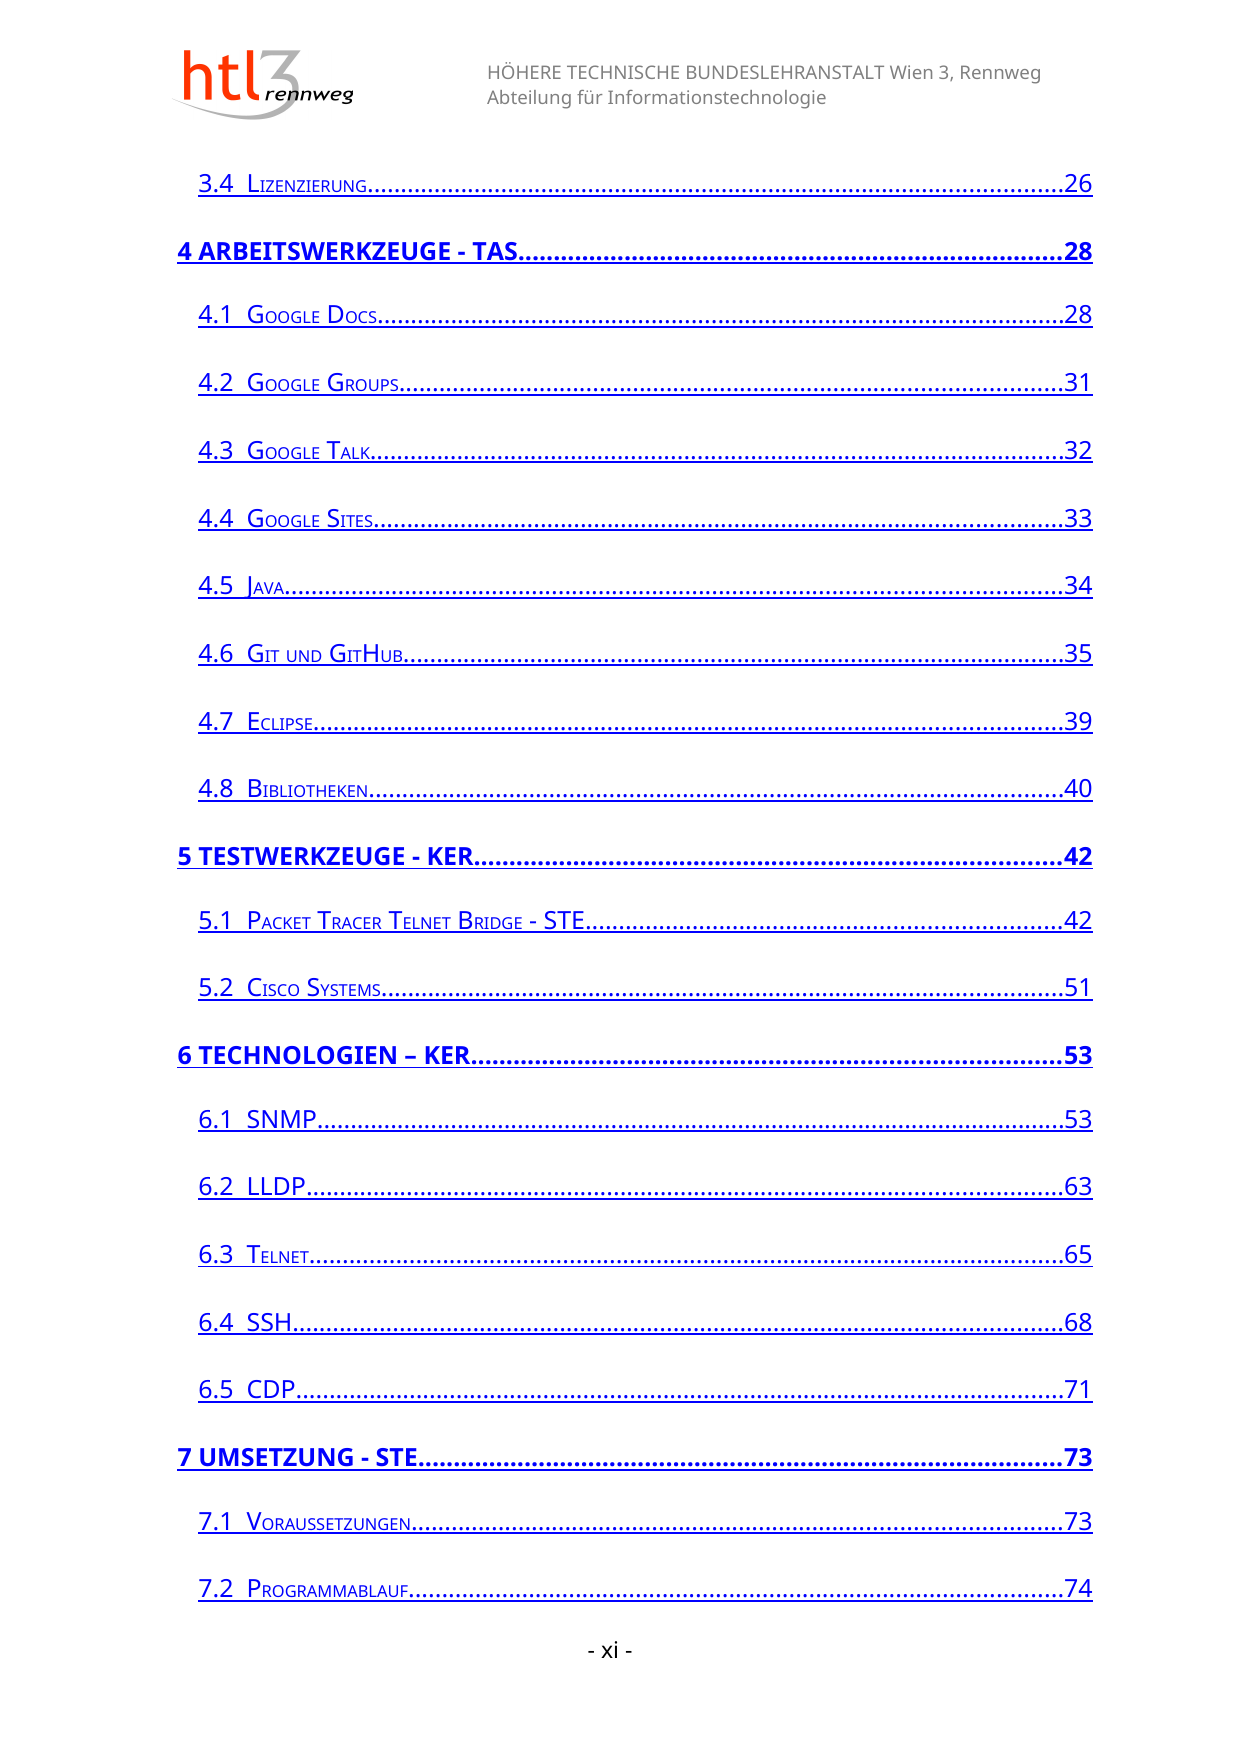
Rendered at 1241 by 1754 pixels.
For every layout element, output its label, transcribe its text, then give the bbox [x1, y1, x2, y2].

text 6.1 SNMP 53 [198, 1101, 1092, 1130]
text [177, 1068, 1092, 1072]
text 7 Umsetzung - STE 73 [177, 1440, 1092, 1469]
text 4.5 Java 34 [198, 568, 1092, 597]
text 3.4 Lizenzierung 26 [198, 166, 1092, 195]
text [177, 264, 1092, 268]
text 4.2 Google Groups 31 [198, 365, 1092, 394]
text 4.8 Bibliotheken 40 [198, 771, 1092, 800]
text 4.3 Google Talk 32 [198, 432, 1092, 461]
text 7.1 Voraussetzungen 73 [198, 1503, 1092, 1532]
picture [171, 50, 353, 120]
text 5.1 Packet Tracer Telnet Bridge - STE 42 [198, 902, 1092, 931]
text 5.2 Cisco Systems 51 [198, 970, 1092, 999]
text 5 Testwerkzeuge - KER 42 [177, 839, 1092, 868]
text 4.6 Git und GitHub 35 [198, 636, 1092, 664]
text [198, 1267, 1092, 1271]
text 7.2 Programmablauf 74 [198, 1571, 1092, 1600]
text 6 Technologien – KER 53 [177, 1038, 1092, 1067]
text [198, 463, 1092, 467]
text 6.5 CDP 71 [198, 1372, 1092, 1401]
text 4.7 Eclipse 39 [198, 703, 1092, 732]
text 6.2 LLDP 63 [198, 1169, 1092, 1198]
text 4.4 Google Sites 33 [198, 500, 1092, 529]
text [198, 666, 1092, 670]
text 6.3 Telnet 65 [198, 1237, 1092, 1266]
text 6.4 SSH 68 [198, 1304, 1092, 1333]
text 4 Arbeitswerkzeuge - TAS 28 [177, 233, 1092, 262]
text [177, 869, 1092, 873]
text 4.1 Google Docs 28 [198, 297, 1092, 326]
